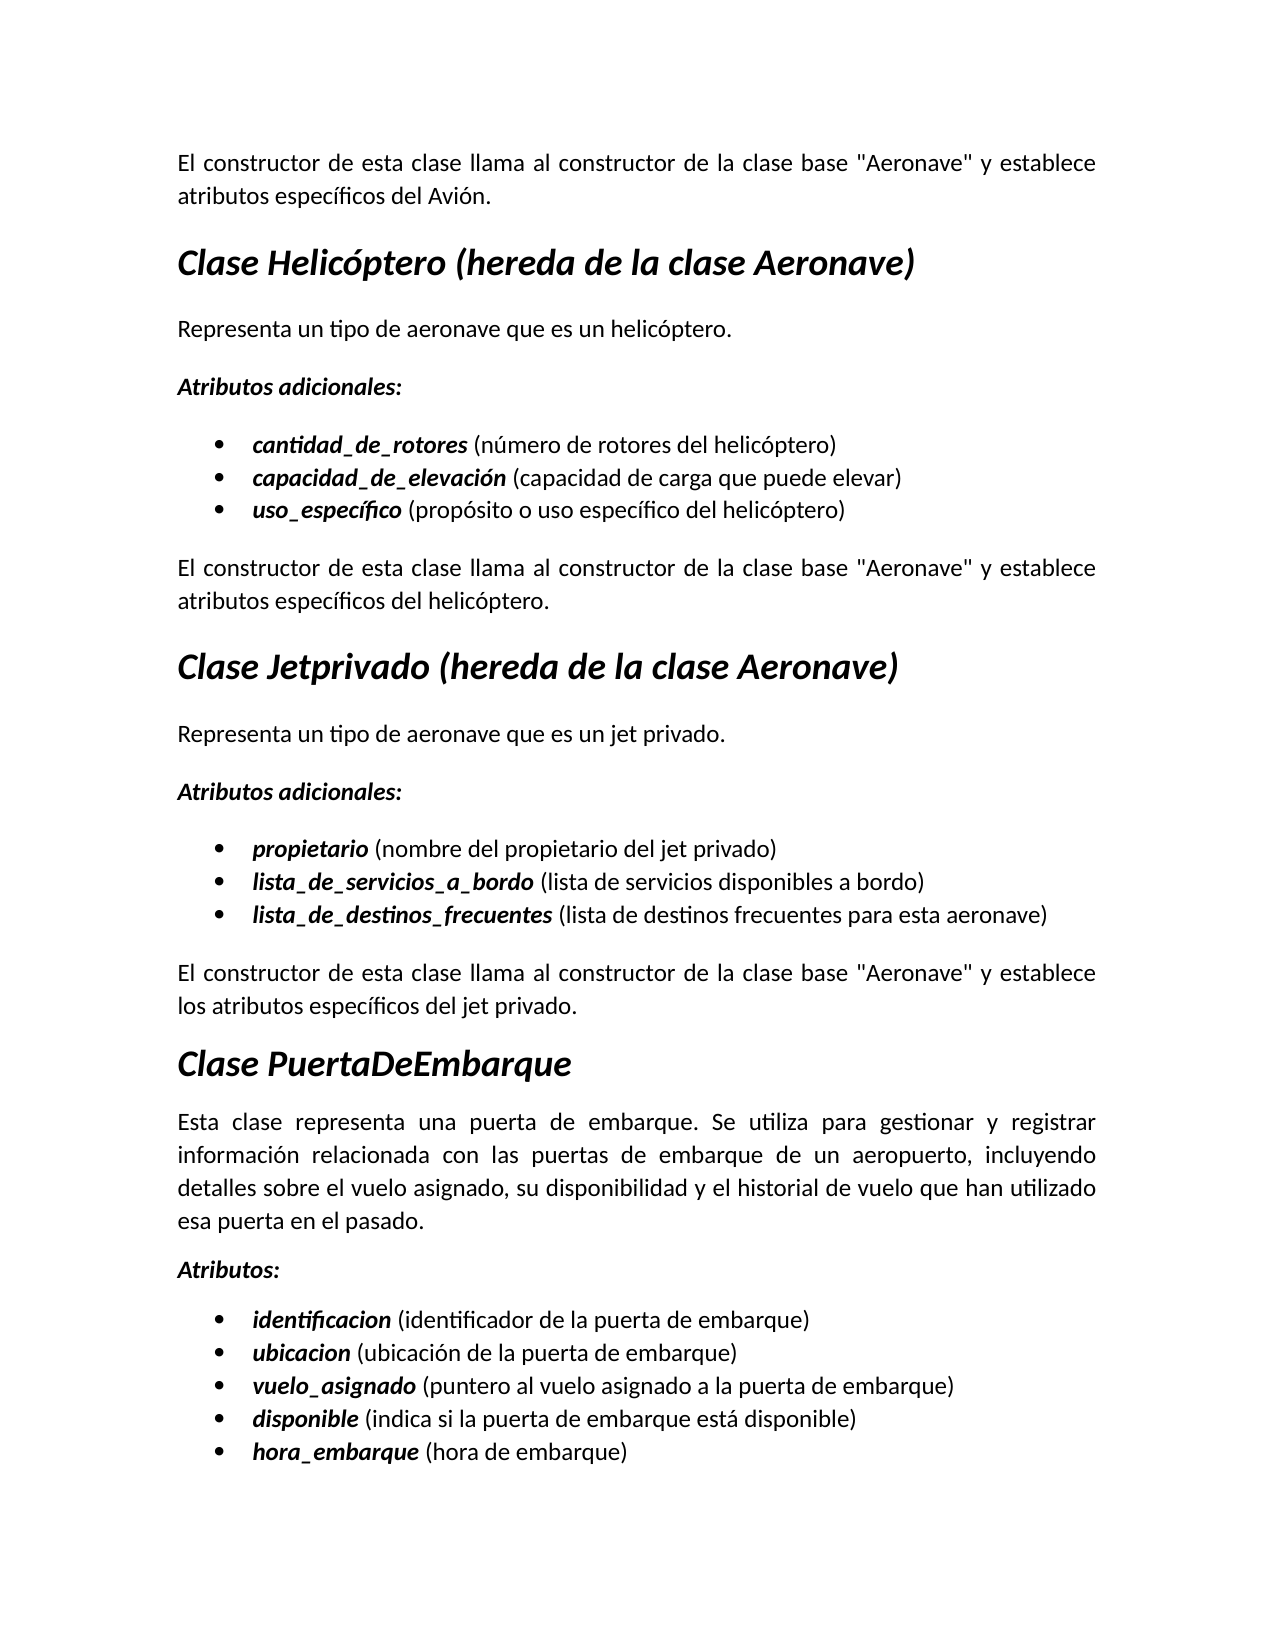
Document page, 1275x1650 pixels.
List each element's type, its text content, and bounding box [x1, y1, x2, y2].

list lista_de_destinos_frecuentes (lista de destinos frecuentes para esta aeronave) [215, 899, 1098, 930]
list vuelo_asignado (puntero al vuelo asignado a la puerta de embarque) [215, 1370, 1098, 1400]
text El constructor de esta clase llama al constructor de la clase base "Aeronave" y establece atributos específicos del Avión. [177, 148, 1098, 211]
text Representa un tipo de aeronave que es un helicóptero. [177, 313, 1098, 343]
list lista_de_servicios_a_bordo (lista de servicios disponibles a bordo) [215, 867, 1098, 897]
text Atributos adicionales: [177, 776, 1098, 806]
text El constructor de esta clase llama al constructor de la clase base "Aeronave" y establece los atributos específicos del jet privado. [177, 957, 1098, 1021]
list ubicacion (ubicación de la puerta de embarque) [215, 1337, 1098, 1367]
text Clase Jetprivado (hereda de la clase Aeronave) [177, 643, 1098, 689]
list disponible (indica si la puerta de embarque está disponible) [215, 1403, 1098, 1433]
text Representa un tipo de aeronave que es un jet privado. [177, 718, 1098, 748]
list uso_específico (propósito o uso específico del helicóptero) [215, 494, 1098, 525]
list identificacion (identificador de la puerta de embarque) [215, 1304, 1098, 1334]
text Atributos adicionales: [177, 371, 1098, 401]
list hora_embarque (hora de embarque) [215, 1436, 1098, 1466]
text Esta clase representa una puerta de embarque. Se utiliza para gestionar y registrar información relacionada con las puertas de embarque de un aeropuerto, incluyendo detalles sobre el vuelo asignado, su disponibilidad y el historial de vuelo que han utilizado esa puerta en el pasado. [177, 1106, 1098, 1235]
list cantidad_de_rotores (número de rotores del helicóptero) [215, 429, 1098, 459]
list propietario (nombre del propietario del jet privado) [215, 834, 1098, 864]
text Clase PuertaDeEmbarque [177, 1040, 1098, 1086]
text Atributos: [177, 1254, 1098, 1285]
text Clase Helicóptero (hereda de la clase Aeronave) [177, 238, 1098, 284]
text El constructor de esta clase llama al constructor de la clase base "Aeronave" y establece atributos específicos del helicóptero. [177, 552, 1098, 616]
list capacidad_de_elevación (capacidad de carga que puede elevar) [215, 462, 1098, 492]
